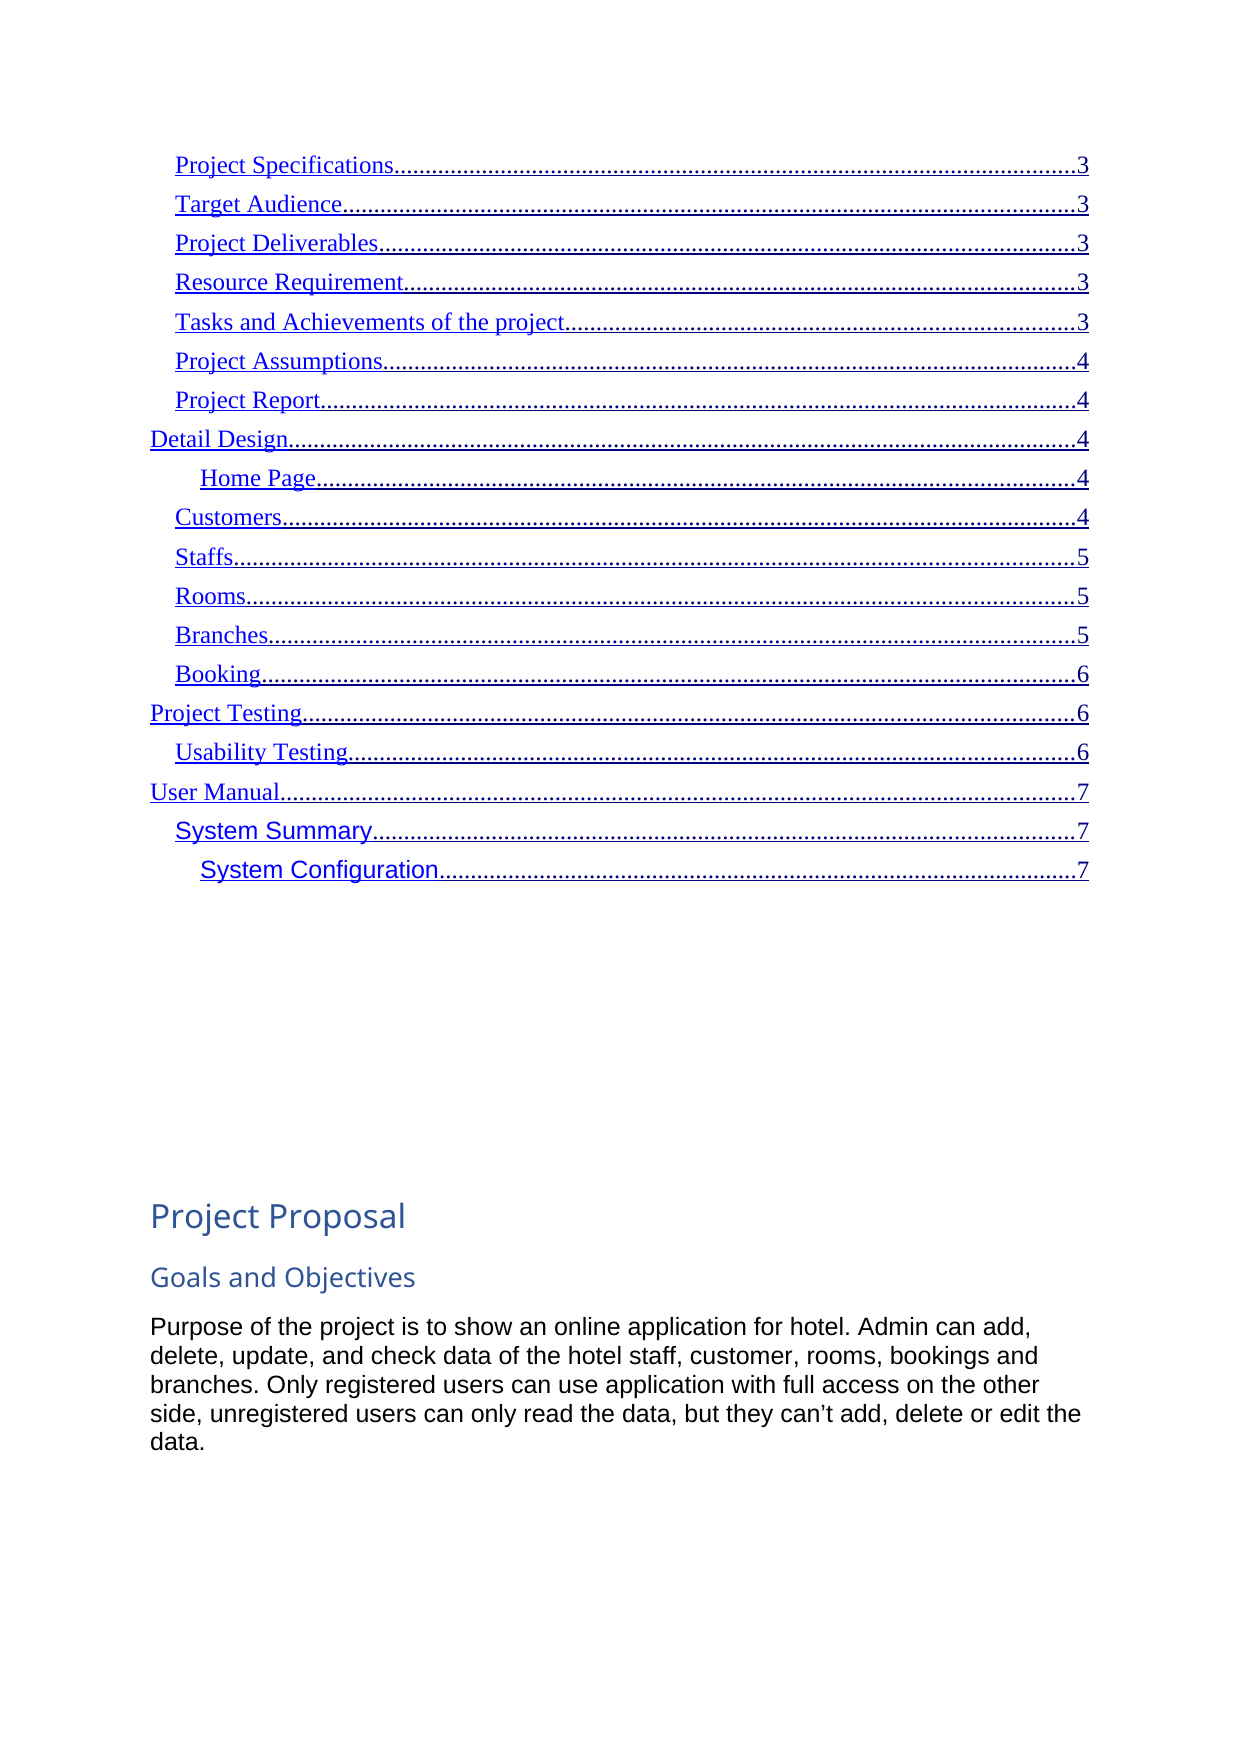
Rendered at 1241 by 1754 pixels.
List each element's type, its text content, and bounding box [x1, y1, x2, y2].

text Project Assumptions 4 [175, 346, 1090, 374]
text Target Audience 3 [175, 189, 1090, 218]
text System Configuration 7 [200, 855, 1090, 884]
text Usability Testing 6 [175, 737, 1090, 766]
text Staffs 5 [175, 542, 1090, 570]
text Purpose of the project is to show an online application for hotel. Admin can add, delete, update, and check data of the hotel staff, customer, rooms, bookings and branches. Only registered users can use application with full access on the other side, unregistered users can only read the data, but they can’t add, delete or edit the data. [150, 1312, 1090, 1456]
text Project Testing 6 [150, 698, 1090, 727]
text Tasks and Achievements of the project 3 [175, 307, 1090, 335]
text Branches 5 [175, 620, 1090, 649]
text Customers 4 [175, 502, 1090, 531]
text Project Specifications 3 [175, 150, 1090, 179]
text Detail Design 4 [150, 424, 1090, 453]
text Project Report 4 [175, 385, 1090, 414]
text Home Page 4 [200, 463, 1090, 492]
subtitle Project Proposal [150, 1192, 1090, 1238]
text Booking 6 [175, 659, 1090, 688]
text Project Deliverables 3 [175, 228, 1090, 257]
text Rooms 5 [175, 581, 1090, 609]
text System Summary 7 [175, 816, 1090, 845]
text Resource Requirement 3 [175, 267, 1090, 296]
text User Manual 7 [150, 777, 1090, 805]
subtitle Goals and Objectives [150, 1259, 1090, 1296]
